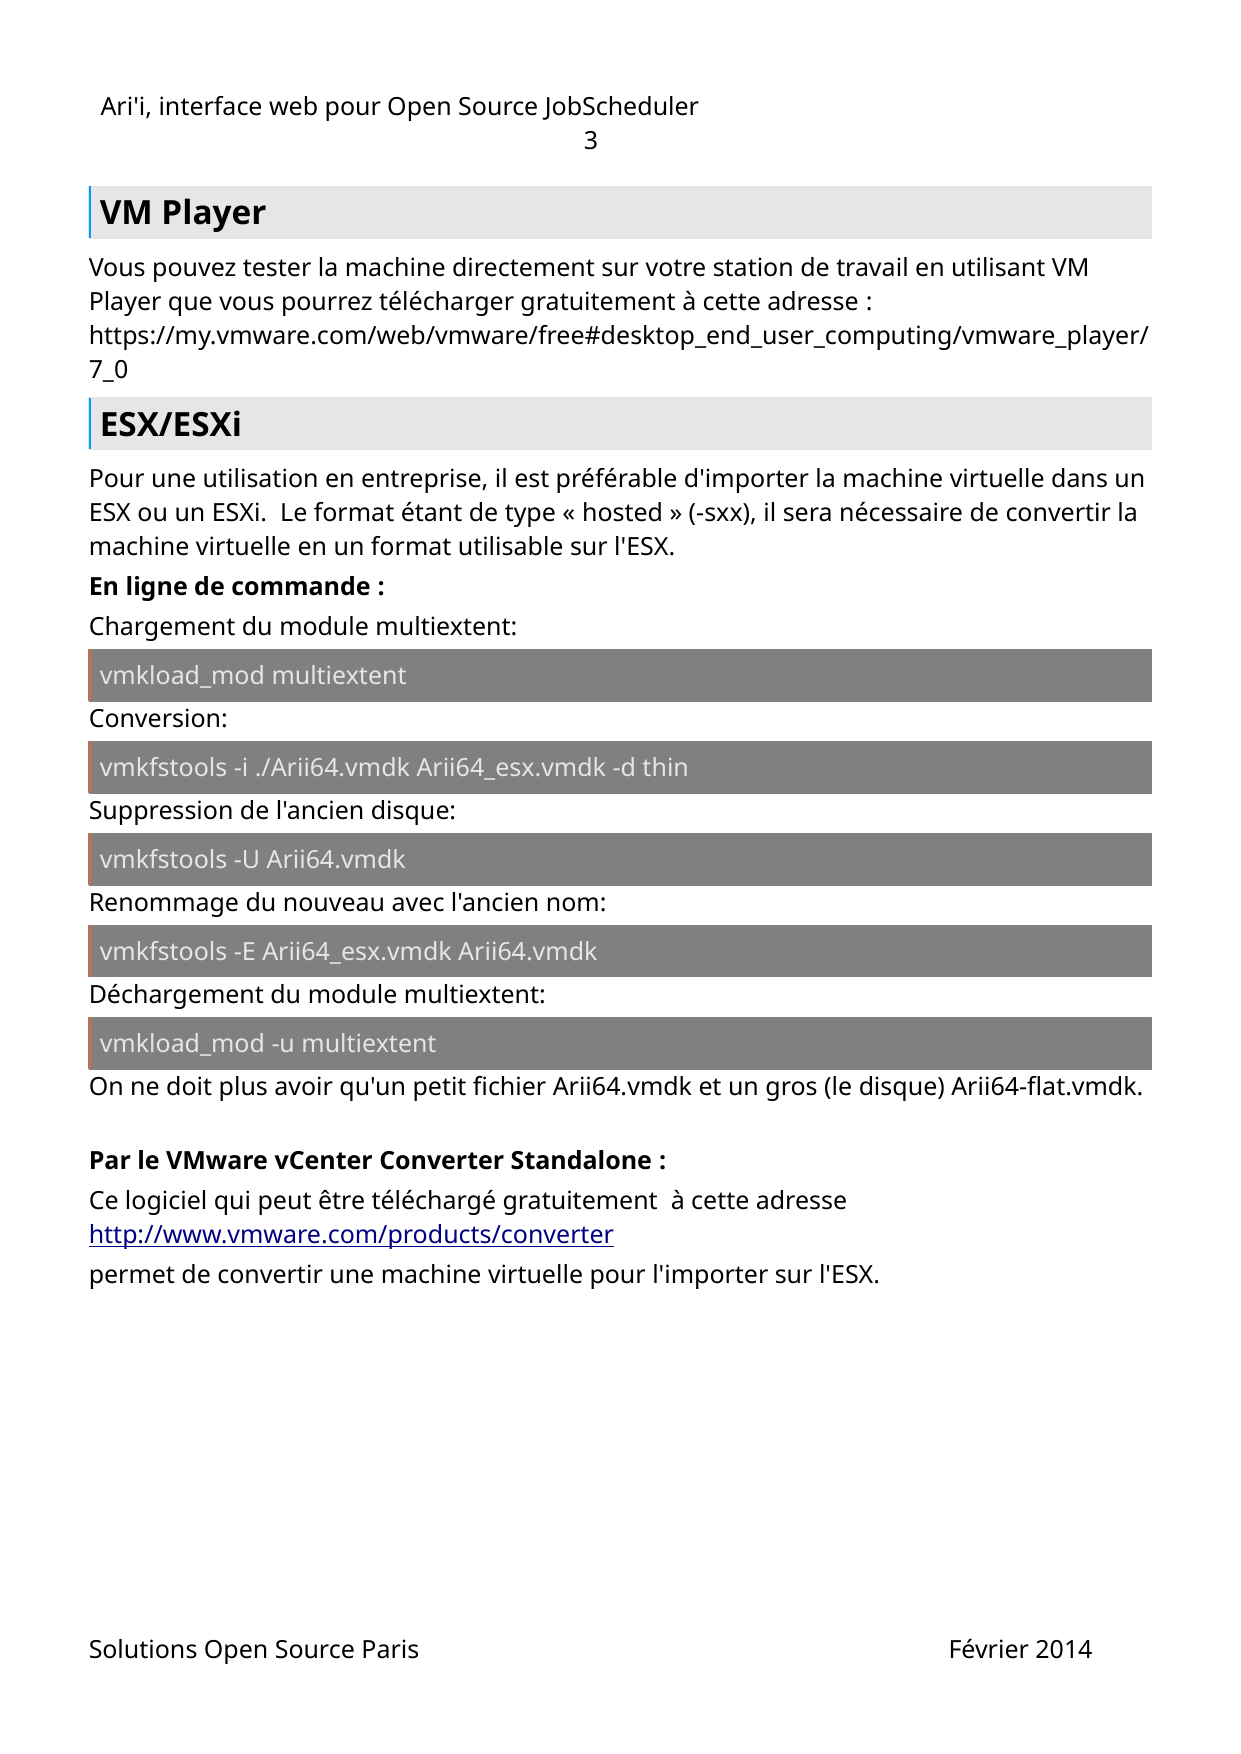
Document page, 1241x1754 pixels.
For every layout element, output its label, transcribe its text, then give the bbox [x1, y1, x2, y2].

text Ce logiciel qui peut être téléchargé gratuitement à cette adresse http://www.vmware.com/products/converter [88, 1183, 1152, 1251]
text Suppression de l'ancien disque: [88, 793, 1152, 827]
text vmkload_mod -u multiextent [91, 1018, 1151, 1069]
text Vous pouvez tester la machine directement sur votre station de travail en utilisant VM Player que vous pourrez télécharger gratuitement à cette adresse : https://my.vmware.com/web/vmware/free#desktop_end_user_computing/vmware_player/7_0 [88, 249, 1152, 386]
text Conversion: [88, 701, 1152, 735]
subtitle ESX/ESXi [91, 399, 1151, 449]
text En ligne de commande : [88, 569, 1152, 603]
subtitle VM Player [91, 187, 1151, 238]
text vmkfstools -E Arii64_esx.vmdk Arii64.vmdk [91, 926, 1151, 976]
text Chargement du module multiextent: [88, 609, 1152, 643]
text vmkfstools -U Arii64.vmdk [91, 834, 1151, 885]
text vmkload_mod multiextent [91, 650, 1151, 701]
text On ne doit plus avoir qu'un petit fichier Arii64.vmdk et un gros (le disque) Arii64-flat.vmdk. [88, 1069, 1152, 1137]
text permet de convertir une machine virtuelle pour l'importer sur l'ESX. [88, 1257, 1152, 1291]
text vmkfstools -i ./Arii64.vmdk Arii64_esx.vmdk -d thin [91, 742, 1151, 793]
text Renommage du nouveau avec l'ancien nom: [88, 885, 1152, 919]
text Déchargement du module multiextent: [88, 977, 1152, 1011]
text Par le VMware vCenter Converter Standalone : [88, 1143, 1152, 1177]
text Pour une utilisation en entreprise, il est préférable d'importer la machine virtuelle dans un ESX ou un ESXi. Le format étant de type « hosted » (-sxx), il sera nécessaire de convertir la machine virtuelle en un format utilisable sur l'ESX. [88, 461, 1152, 563]
